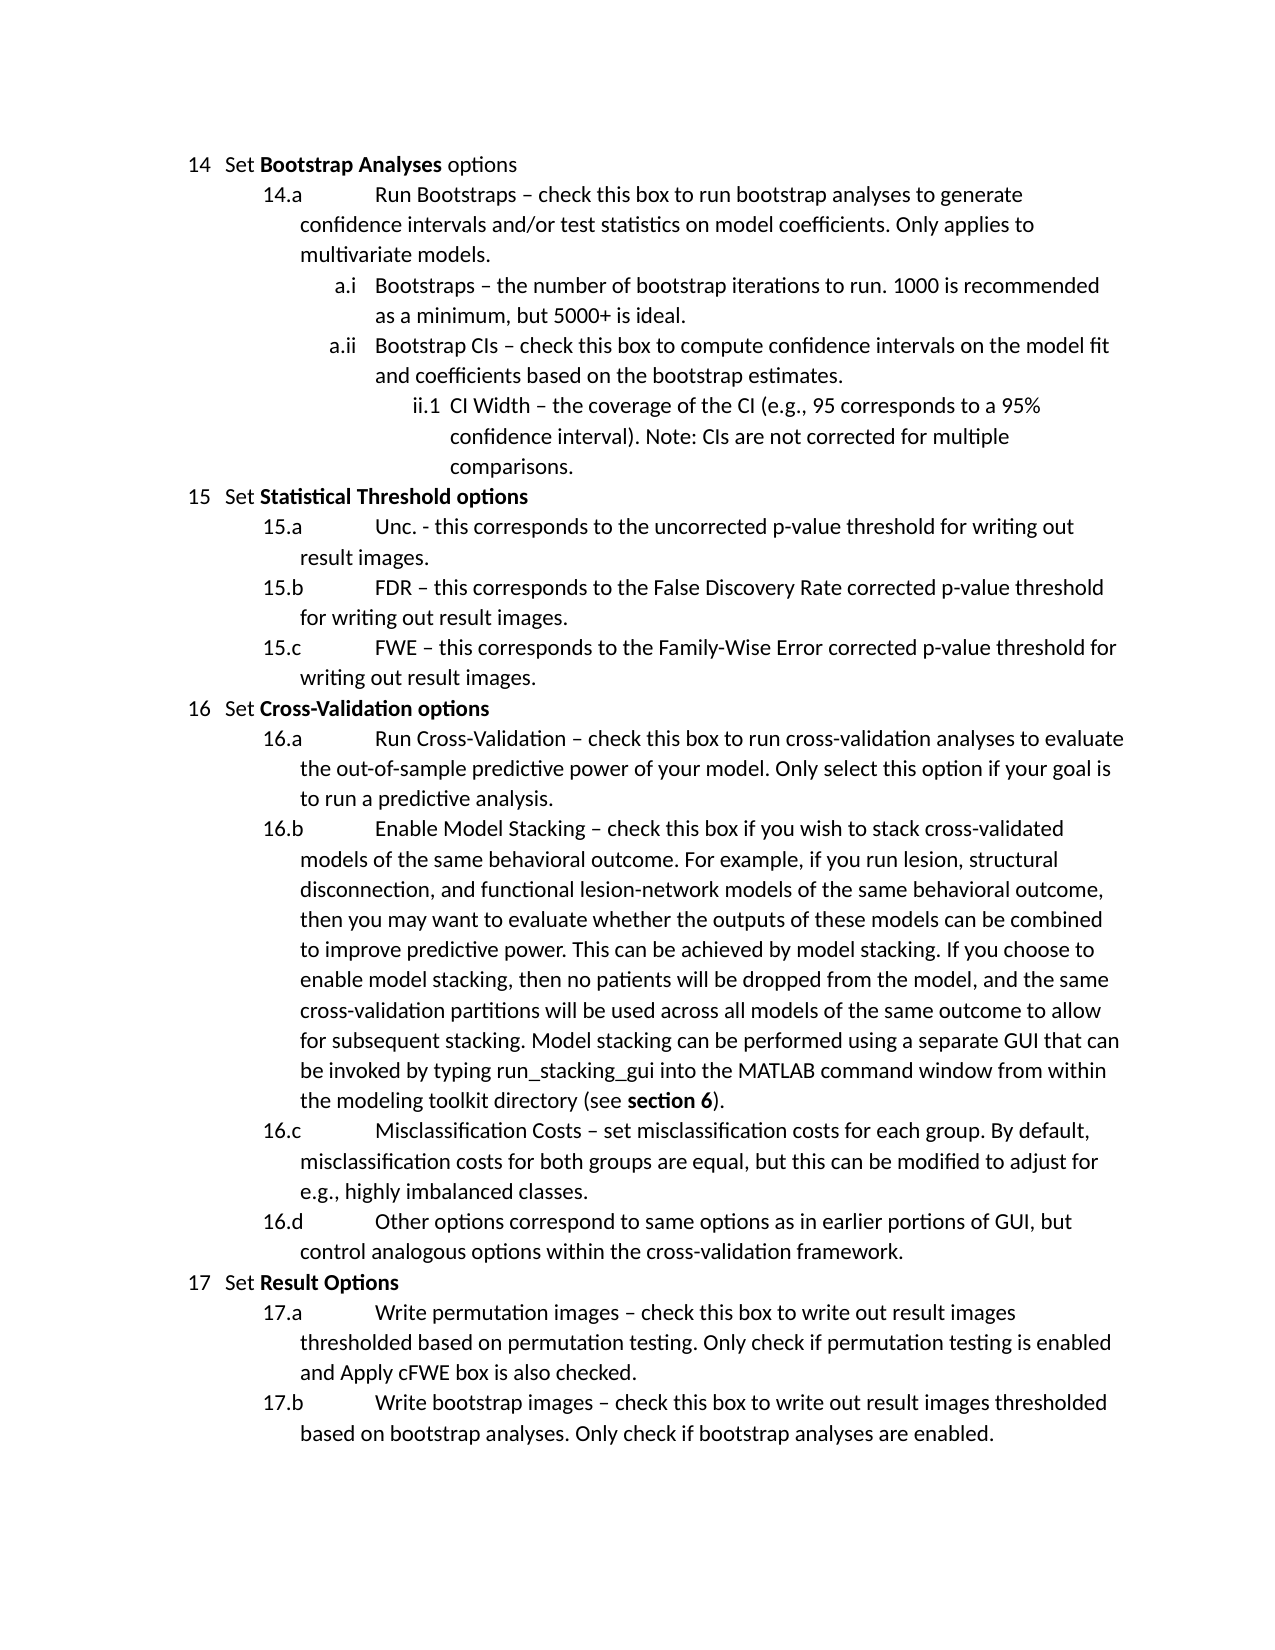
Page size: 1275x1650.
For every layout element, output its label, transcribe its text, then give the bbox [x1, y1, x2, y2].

list Set Statistical Threshold options [187, 482, 1125, 510]
list Misclassification Costs – set misclassification costs for each group. By default, misclassification costs for both groups are equal, but this can be modified to adjust for e.g., highly imbalanced classes. [262, 1117, 1125, 1205]
list FDR – this corresponds to the False Discovery Rate corrected p-value threshold for writing out result images. [262, 573, 1125, 631]
list Set Result Options [187, 1268, 1125, 1296]
list Write bootstrap images – check this box to write out result images thresholded based on bootstrap analyses. Only check if bootstrap analyses are enabled. [262, 1388, 1125, 1447]
list Run Cross-Validation – check this box to run cross-validation analyses to evaluate the out-of-sample predictive power of your model. Only select this option if your goal is to run a predictive analysis. [262, 724, 1125, 812]
list CI Width – the coverage of the CI (e.g., 95 corresponds to a 95% confidence interval). Note: CIs are not corrected for multiple comparisons. [412, 392, 1125, 480]
list Bootstrap CIs – check this box to compute confidence intervals on the model fit and coefficients based on the bootstrap estimates. [356, 331, 1125, 389]
list Other options correspond to same options as in earlier portions of GUI, but control analogous options within the cross-validation framework. [262, 1207, 1125, 1266]
list Set Cross-Validation options [187, 694, 1125, 722]
list Unc. - this corresponds to the uncorrected p-value threshold for writing out result images. [262, 512, 1125, 571]
list Set Bootstrap Analyses options [187, 150, 1125, 178]
list Write permutation images – check this box to write out result images thresholded based on permutation testing. Only check if permutation testing is enabled and Apply cFWE box is also checked. [262, 1298, 1125, 1386]
list Run Bootstraps – check this box to run bootstrap analyses to generate confidence intervals and/or test statistics on model coefficients. Only applies to multivariate models. [262, 180, 1125, 269]
list FWE – this corresponds to the Family-Wise Error corrected p-value threshold for writing out result images. [262, 633, 1125, 692]
list Enable Model Stacking – check this box if you wish to stack cross-validated models of the same behavioral outcome. For example, if you run lesion, structural disconnection, and functional lesion-network models of the same behavioral outcome, then you may want to evaluate whether the outputs of these models can be combined to improve predictive power. This can be achieved by model stacking. If you choose to enable model stacking, then no patients will be dropped from the model, and the same cross-validation partitions will be used across all models of the same outcome to allow for subsequent stacking. Model stacking can be performed using a separate GUI that can be invoked by typing run_stacking_gui into the MATLAB command window from within the modeling toolkit directory (see section 6). [262, 814, 1125, 1114]
list Bootstraps – the number of bootstrap iterations to run. 1000 is recommended as a minimum, but 5000+ is ideal. [356, 271, 1125, 329]
